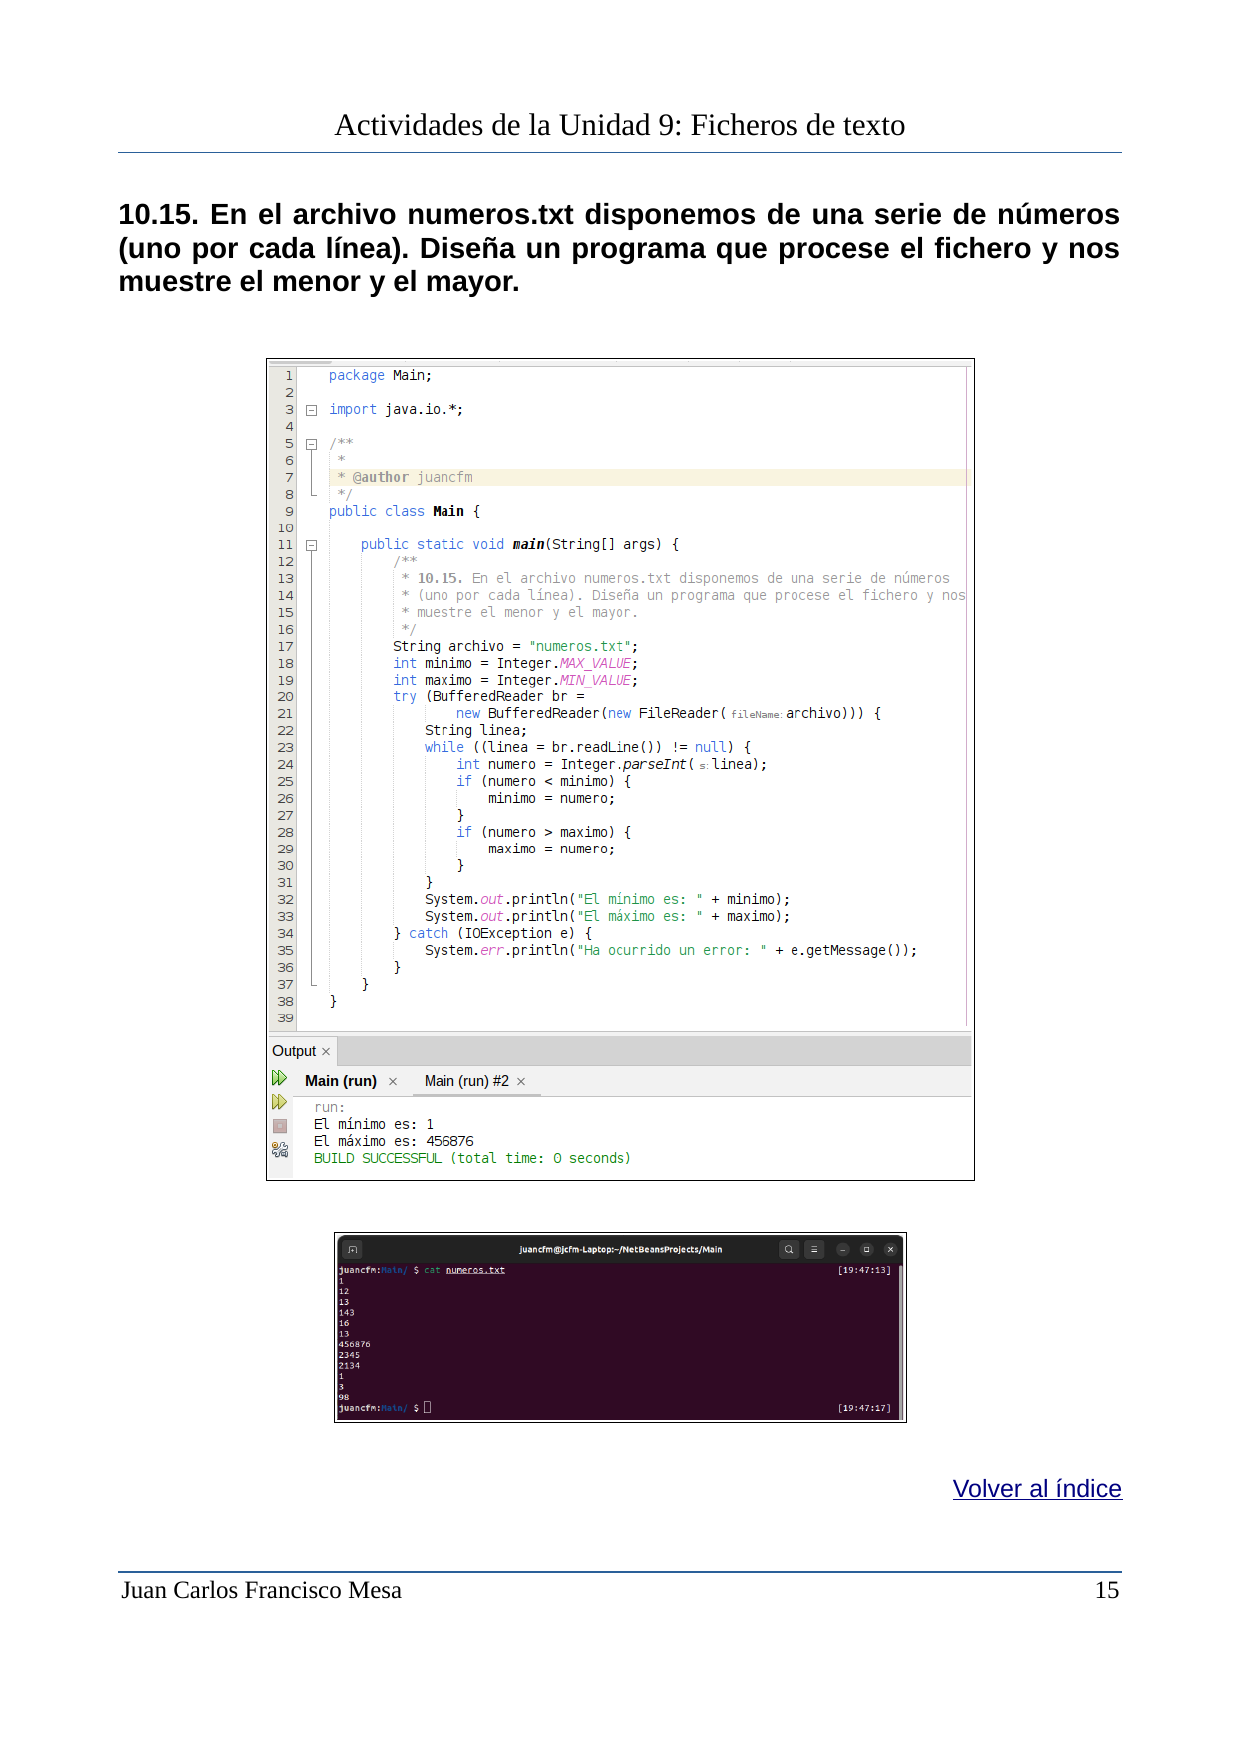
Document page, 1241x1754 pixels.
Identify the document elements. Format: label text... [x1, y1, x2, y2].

subtitle 10.15. En el archivo numeros.txt disponemos de una serie de números (uno por cada línea). Diseña un programa que procese el fichero y nos muestre el menor y el mayor. [118, 197, 1122, 298]
picture [268, 361, 972, 1178]
text Volver al índice [118, 1474, 1122, 1503]
picture [337, 1235, 904, 1420]
